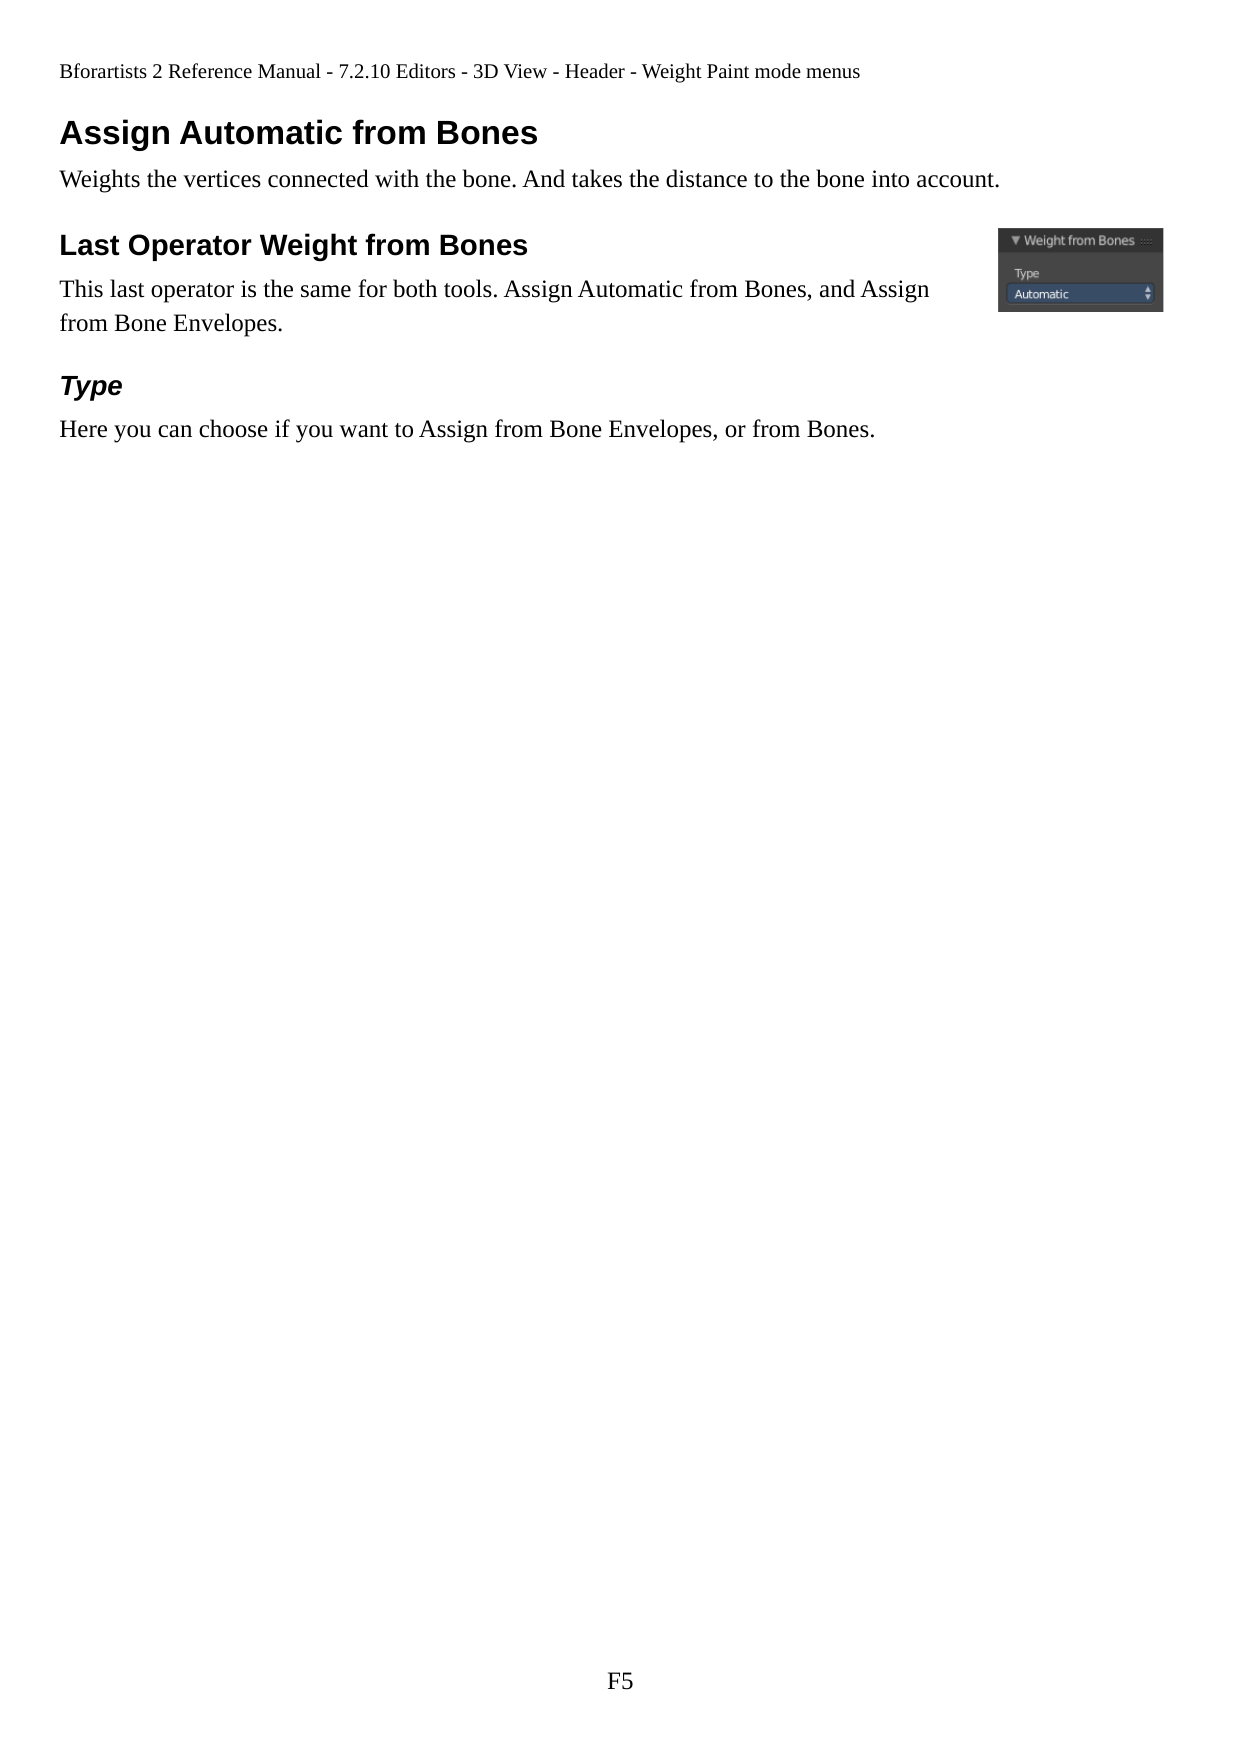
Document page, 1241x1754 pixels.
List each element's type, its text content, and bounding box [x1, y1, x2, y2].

subtitle Type [59, 370, 1181, 402]
text This last operator is the same for both tools. Assign Automatic from Bones, and Assign from Bone Envelopes. [59, 274, 1181, 337]
subtitle Assign Automatic from Bones [59, 113, 1181, 151]
text Weights the vertices connected with the bone. And takes the distance to the bone into account. [59, 164, 1181, 192]
text Here you can choose if you want to Assign from Bone Envelopes, or from Bones. [59, 414, 1181, 443]
subtitle Last Operator Weight from Bones [59, 227, 1181, 261]
picture [998, 228, 1164, 312]
